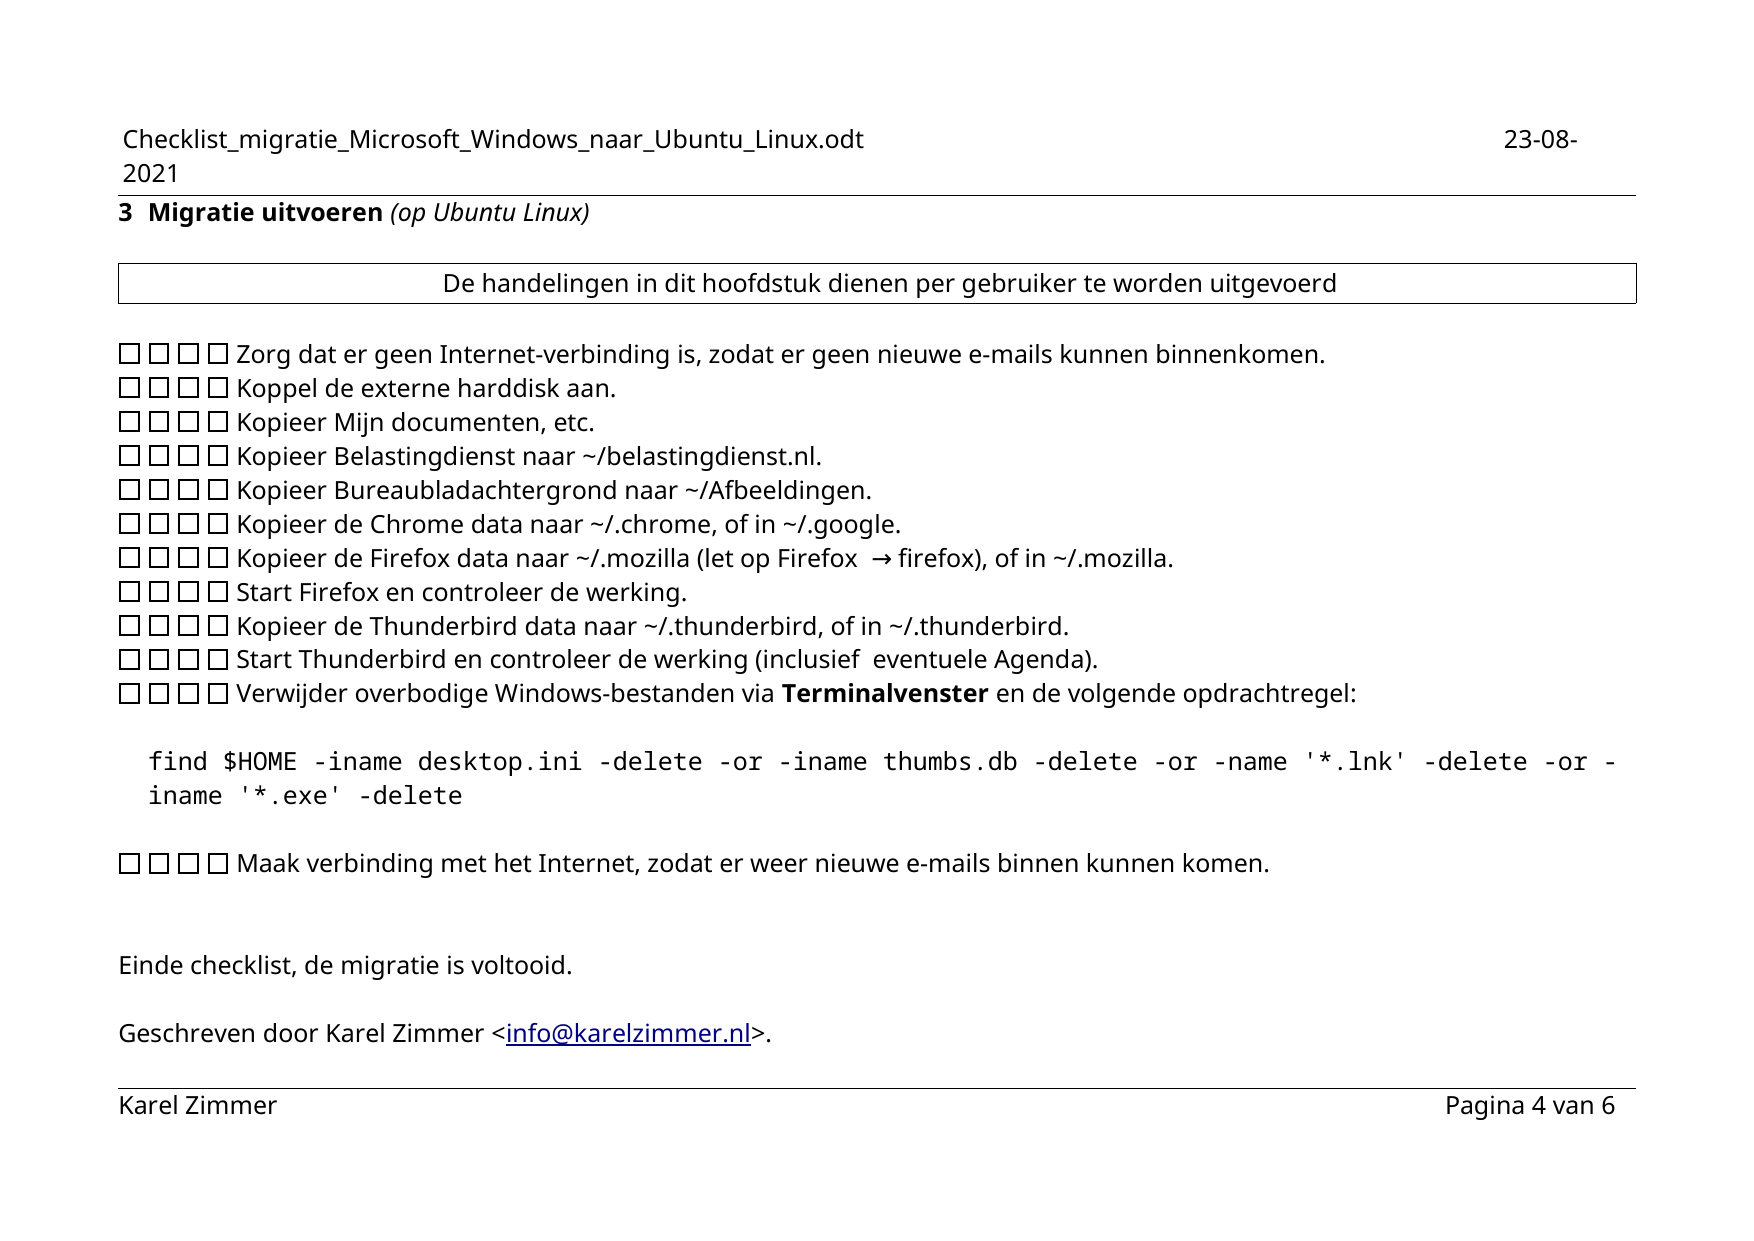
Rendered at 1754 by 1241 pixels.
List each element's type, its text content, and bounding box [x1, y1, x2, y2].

list Migratie uitvoeren (op Ubuntu Linux) [118, 196, 1636, 263]
text Start Firefox en controleer de werking. [118, 574, 1636, 608]
text Verwijder overbodige Windows-bestanden via Terminalvenster en de volgende opdrachtregel: [118, 676, 1636, 744]
text Kopieer de Chrome data naar ~/.chrome, of in ~/.google. [118, 507, 1636, 541]
list find $HOME -iname desktop.ini -delete -or -iname thumbs.db -delete -or -name '*.lnk' -delete -or -iname '*.exe' -delete [118, 744, 1636, 846]
text Kopieer Mijn documenten, etc. [118, 405, 1636, 439]
list Geschreven door Karel Zimmer <info@karelzimmer.nl>. [118, 1016, 1636, 1050]
text Kopieer Bureaubladachtergrond naar ~/Afbeeldingen. [118, 473, 1636, 507]
text Kopieer de Firefox data naar ~/.mozilla (let op Firefox → firefox), of in ~/.mozilla. [118, 541, 1636, 574]
text Start Thunderbird en controleer de werking (inclusief eventuele Agenda). [118, 642, 1636, 676]
text Kopieer de Thunderbird data naar ~/.thunderbird, of in ~/.thunderbird. [118, 608, 1636, 642]
text Zorg dat er geen Internet-verbinding is, zodat er geen nieuwe e-mails kunnen binnenkomen. [118, 337, 1636, 371]
list De handelingen in dit hoofdstuk dienen per gebruiker te worden uitgevoerd [119, 264, 1636, 303]
text Kopieer Belastingdienst naar ~/belastingdienst.nl. [118, 439, 1636, 473]
list Einde checklist, de migratie is voltooid. [118, 914, 1636, 982]
text Koppel de externe harddisk aan. [118, 371, 1636, 405]
text Maak verbinding met het Internet, zodat er weer nieuwe e-mails binnen kunnen komen. [118, 846, 1636, 880]
